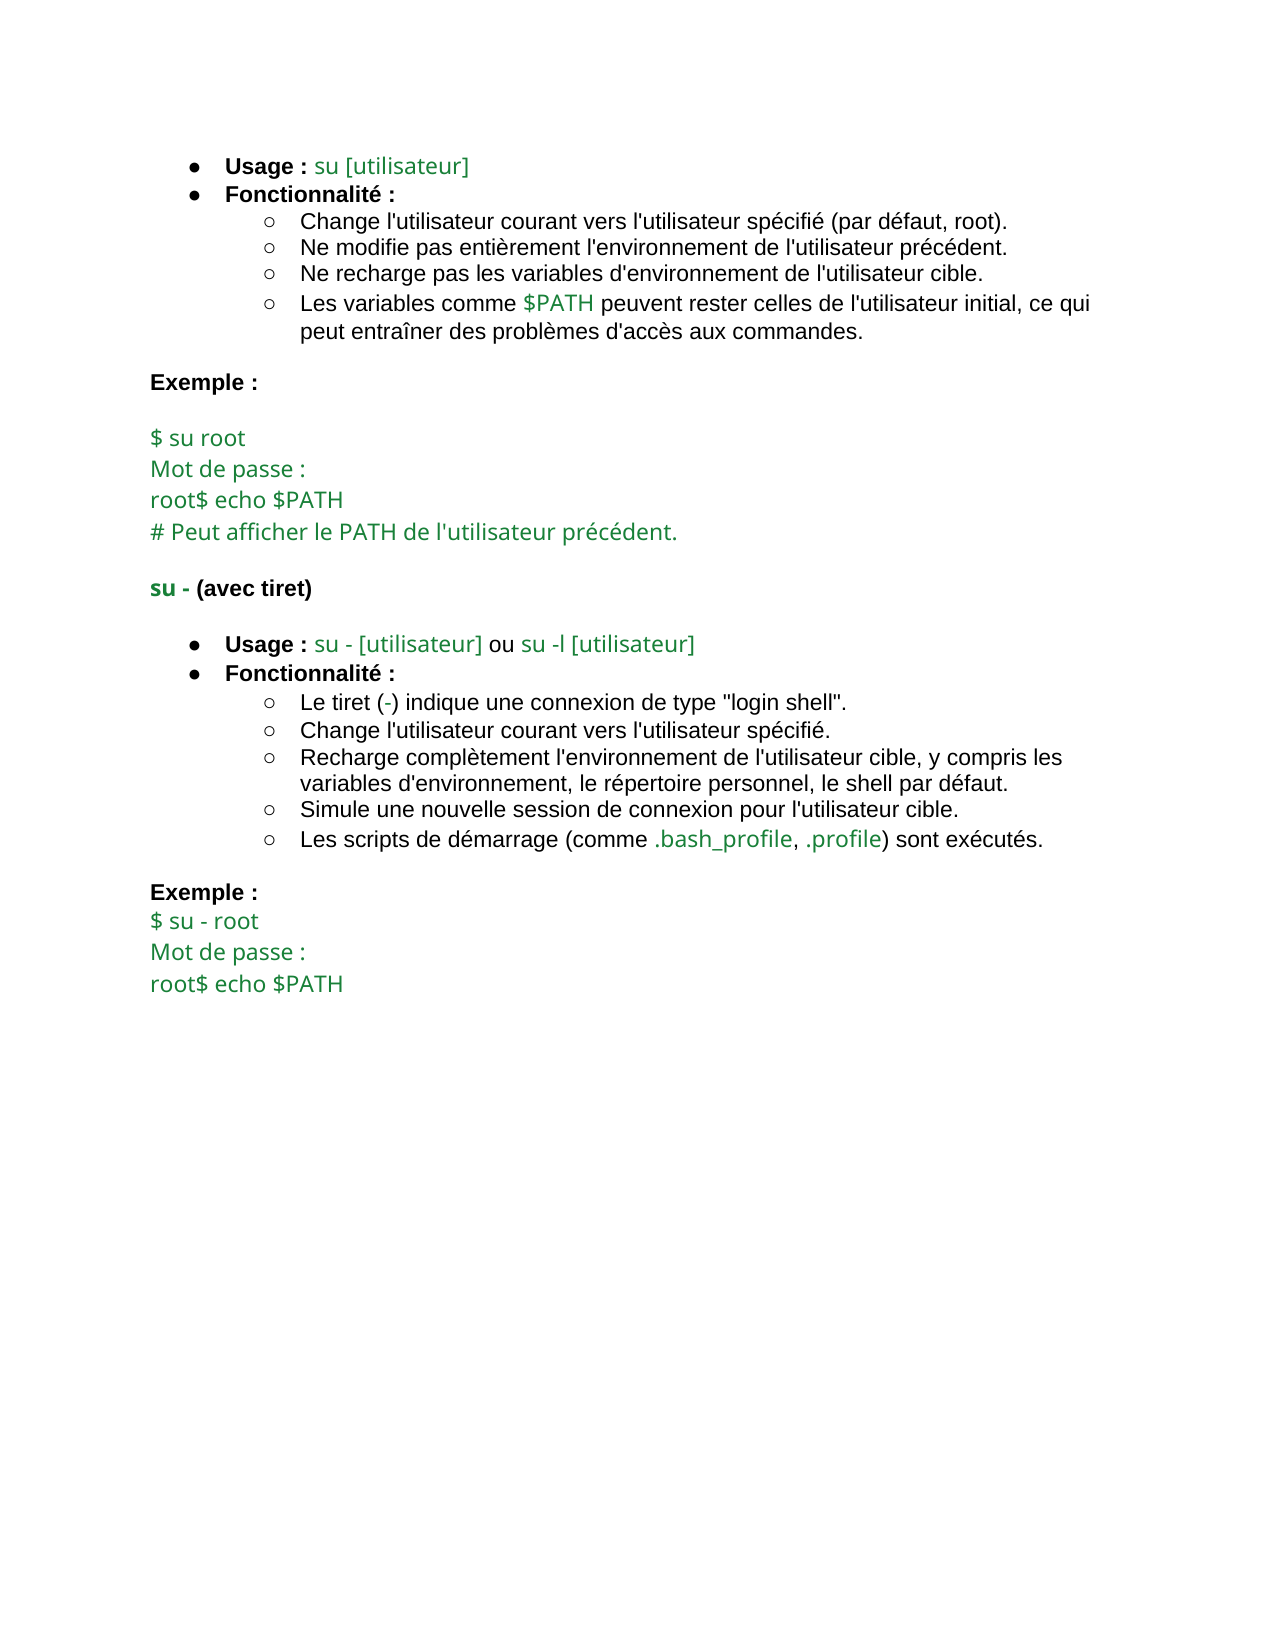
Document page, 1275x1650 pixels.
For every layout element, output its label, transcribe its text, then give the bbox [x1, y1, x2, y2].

list Les variables comme $PATH peuvent rester celles de l'utilisateur initial, ce qui peut entraîner des problèmes d'accès aux commandes. [262, 287, 1125, 344]
text Exemple : $ su root [150, 369, 1125, 453]
text root$ echo $PATH [150, 484, 1125, 516]
list Ne recharge pas les variables d'environnement de l'utilisateur cible. [262, 260, 1125, 287]
list Les scripts de démarrage (comme .bash_profile, .profile) sont exécutés. [262, 822, 1125, 854]
text root$ echo $PATH [150, 968, 1125, 999]
list Le tiret (-) indique une connexion de type "login shell". [262, 686, 1125, 717]
list Usage : su [utilisateur] [187, 150, 1125, 181]
list Change l'utilisateur courant vers l'utilisateur spécifié (par défaut, root). [262, 208, 1125, 234]
text Exemple : $ su - root [150, 879, 1125, 936]
list Recharge complètement l'environnement de l'utilisateur cible, y compris les variables d'environnement, le répertoire personnel, le shell par défaut. [262, 743, 1125, 796]
list Fonctionnalité : [187, 181, 1125, 208]
text Mot de passe : [150, 936, 1125, 968]
list Fonctionnalité : [187, 659, 1125, 686]
subtitle su - (avec tiret) [150, 572, 1125, 603]
list Ne modifie pas entièrement l'environnement de l'utilisateur précédent. [262, 234, 1125, 260]
list Simule une nouvelle session de connexion pour l'utilisateur cible. [262, 796, 1125, 822]
text # Peut afficher le PATH de l'utilisateur précédent. [150, 516, 1125, 547]
list Usage : su - [utilisateur] ou su -l [utilisateur] [187, 628, 1125, 659]
text Mot de passe : [150, 453, 1125, 484]
list Change l'utilisateur courant vers l'utilisateur spécifié. [262, 717, 1125, 743]
